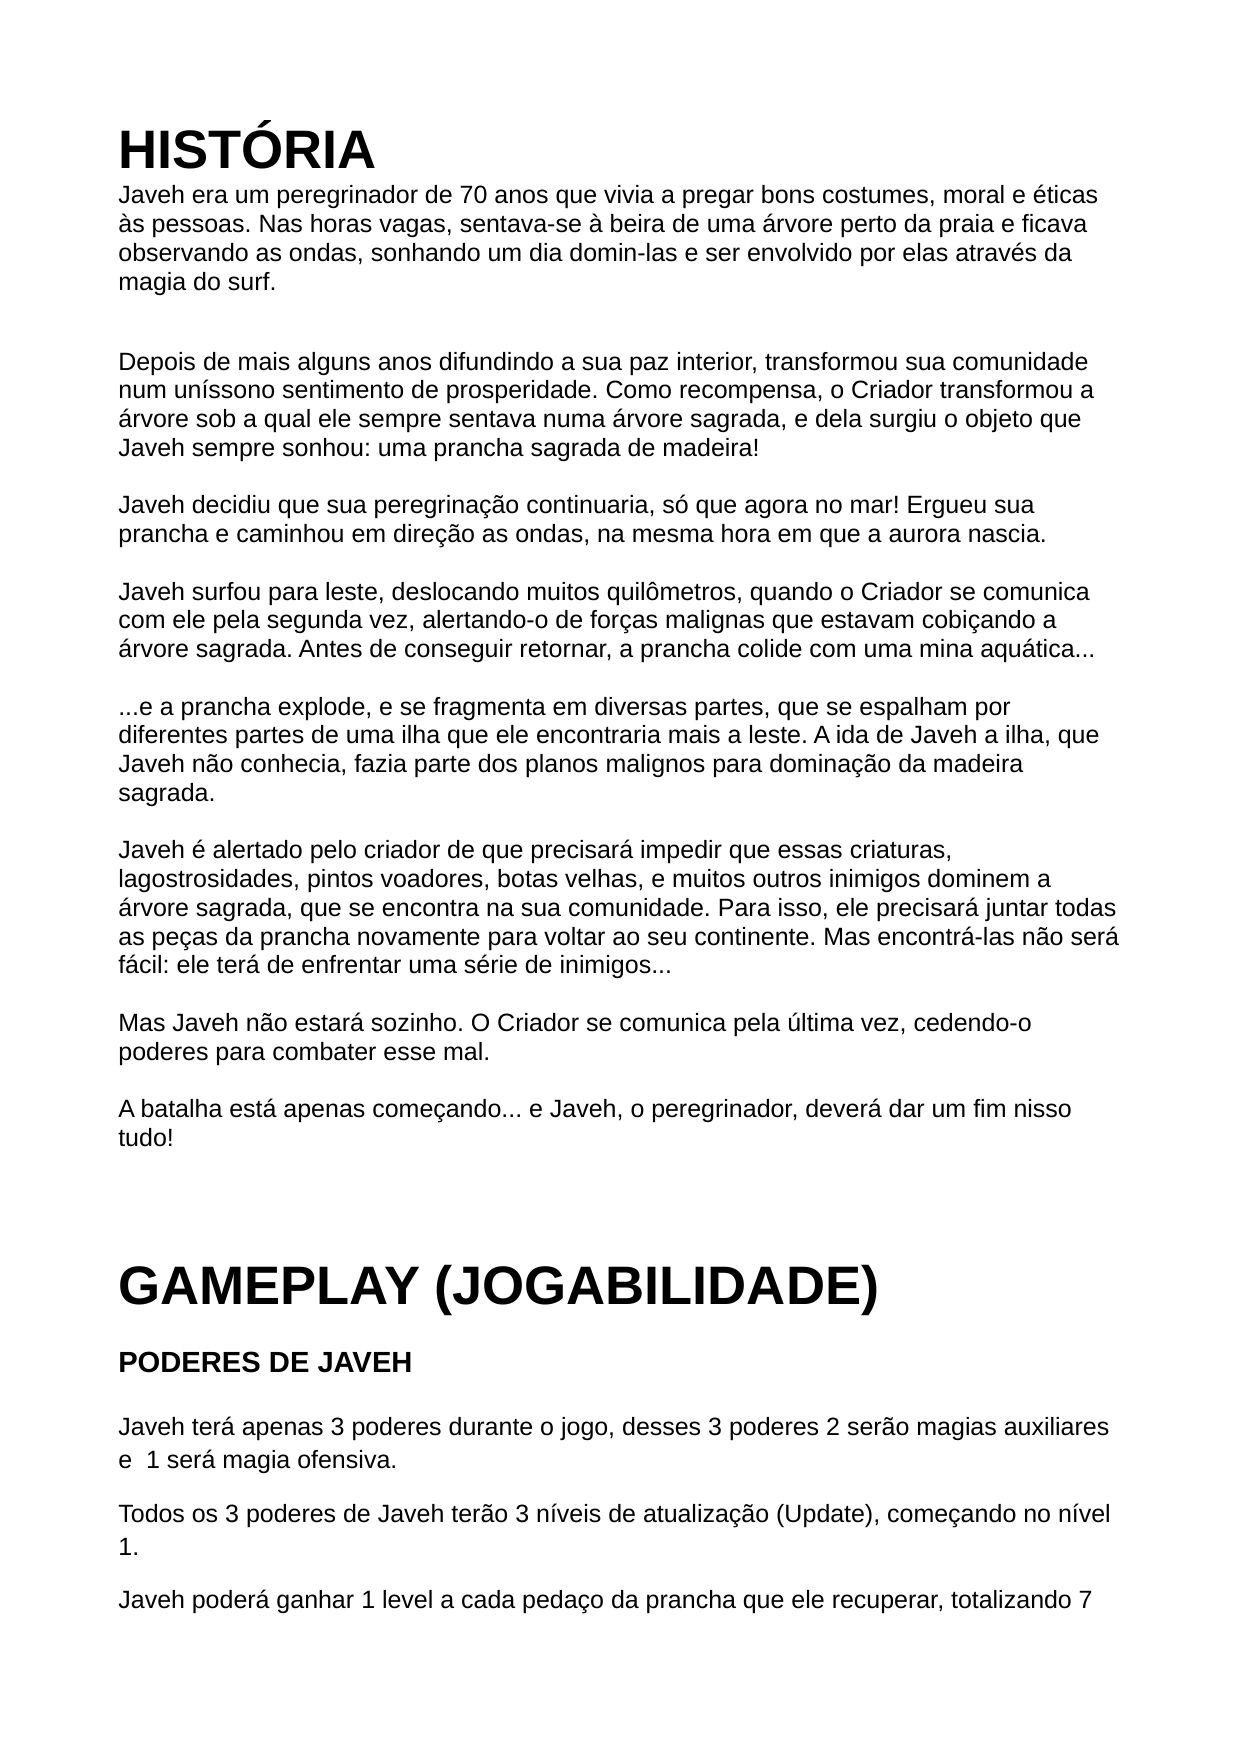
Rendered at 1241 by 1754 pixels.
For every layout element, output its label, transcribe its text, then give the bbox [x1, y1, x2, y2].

text GAMEPLAY (JOGABILIDADE) [118, 1253, 1122, 1316]
text observando as ondas, sonhando um dia domin-las e ser envolvido por elas através da magia do surf. [118, 238, 1122, 295]
text Javeh é alertado pelo criador de que precisará impedir que essas criaturas, lagostrosidades, pintos voadores, botas velhas, e muitos outros inimigos dominem a árvore sagrada, que se encontra na sua comunidade. Para isso, ele precisará juntar todas as peças da prancha novamente para voltar ao seu continente. Mas encontrá-las não será fácil: ele terá de enfrentar uma série de inimigos... [118, 835, 1122, 979]
text Mas Javeh não estará sozinho. O Criador se comunica pela última vez, cedendo-o poderes para combater esse mal. [118, 1008, 1122, 1065]
text Todos os 3 poderes de Javeh terão 3 níveis de atualização (Update), começando no nível 1. [118, 1498, 1122, 1560]
text PODERES DE JAVEH [118, 1344, 1122, 1378]
text A batalha está apenas começando... e Javeh, o peregrinador, deverá dar um fim nisso tudo! [118, 1094, 1122, 1151]
text Javeh poderá ganhar 1 level a cada pedaço da prancha que ele recuperar, totalizando 7 [118, 1585, 1122, 1614]
text Javeh surfou para leste, deslocando muitos quilômetros, quando o Criador se comunica com ele pela segunda vez, alertando-o de forças malignas que estavam cobiçando a árvore sagrada. Antes de conseguir retornar, a prancha colide com uma mina aquática... [118, 576, 1122, 663]
text HISTÓRIA [118, 118, 1122, 180]
text Javeh decidiu que sua peregrinação continuaria, só que agora no mar! Ergueu sua prancha e caminhou em direção as ondas, na mesma hora em que a aurora nascia. [118, 490, 1122, 548]
text Javeh era um peregrinador de 70 anos que vivia a pregar bons costumes, moral e éticas às pessoas. Nas horas vagas, sentava-se à beira de uma árvore perto da praia e ficava [118, 180, 1122, 238]
text ...e a prancha explode, e se fragmenta em diversas partes, que se espalham por diferentes partes de uma ilha que ele encontraria mais a leste. A ida de Javeh a ilha, que Javeh não conhecia, fazia parte dos planos malignos para dominação da madeira sagrada. [118, 691, 1122, 806]
text Javeh terá apenas 3 poderes durante o jogo, desses 3 poderes 2 serão magias auxiliares e 1 será magia ofensiva. [118, 1412, 1122, 1473]
text Depois de mais alguns anos difundindo a sua paz interior, transformou sua comunidade num uníssono sentimento de prosperidade. Como recompensa, o Criador transformou a árvore sob a qual ele sempre sentava numa árvore sagrada, e dela surgiu o objeto que Javeh sempre sonhou: uma prancha sagrada de madeira! [118, 346, 1122, 461]
